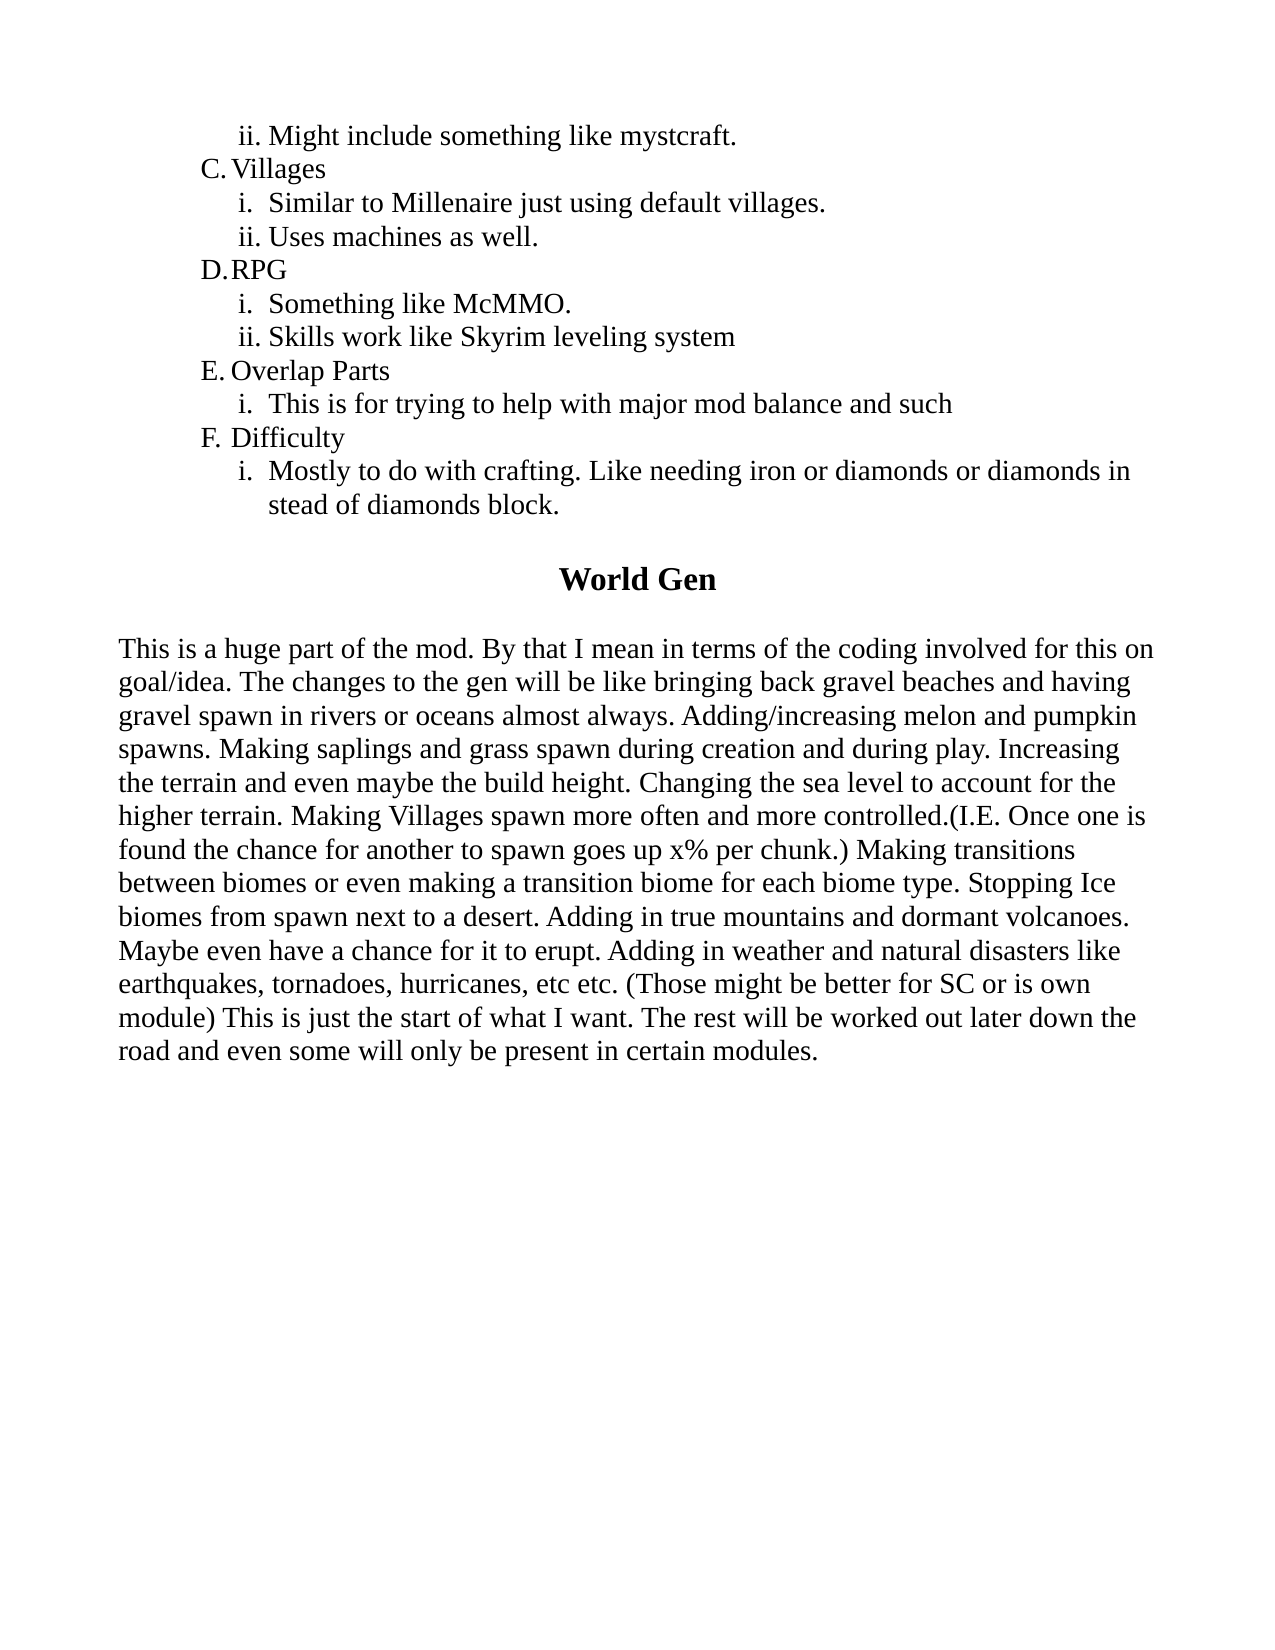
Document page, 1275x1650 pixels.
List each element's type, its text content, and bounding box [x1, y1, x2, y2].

text World Gen [118, 559, 1157, 597]
list Uses machines as well. [231, 219, 1157, 252]
list Villages [193, 152, 1157, 185]
list Skills work like Skyrim leveling system [231, 319, 1157, 353]
list Similar to Millenaire just using default villages. [231, 185, 1157, 219]
list RPG [193, 252, 1157, 286]
list Overlap Parts [193, 353, 1157, 386]
list This is for trying to help with major mod balance and such [231, 386, 1157, 420]
list Might include something like mystcraft. [231, 118, 1157, 152]
list Mostly to do with crafting. Like needing iron or diamonds or diamonds in stead of diamonds block. [231, 453, 1157, 521]
list Something like McMMO. [231, 286, 1157, 319]
text This is a huge part of the mod. By that I mean in terms of the coding involved for this on goal/idea. The changes to the gen will be like bringing back gravel beaches and having gravel spawn in rivers or oceans almost always. Adding/increasing melon and pumpkin spawns. Making saplings and grass spawn during creation and during play. Increasing the terrain and even maybe the build height. Changing the sea level to account for the higher terrain. Making Villages spawn more often and more controlled.(I.E. Once one is found the chance for another to spawn goes up x% per chunk.) Making transitions between biomes or even making a transition biome for each biome type. Stopping Ice biomes from spawn next to a desert. Adding in true mountains and dormant volcanoes. Maybe even have a chance for it to erupt. Adding in weather and natural disasters like earthquakes, tornadoes, hurricanes, etc etc. (Those might be better for SC or is own module) This is just the start of what I want. The rest will be worked out later down the road and even some will only be present in certain modules. [118, 631, 1157, 1067]
list Difficulty [193, 420, 1157, 453]
